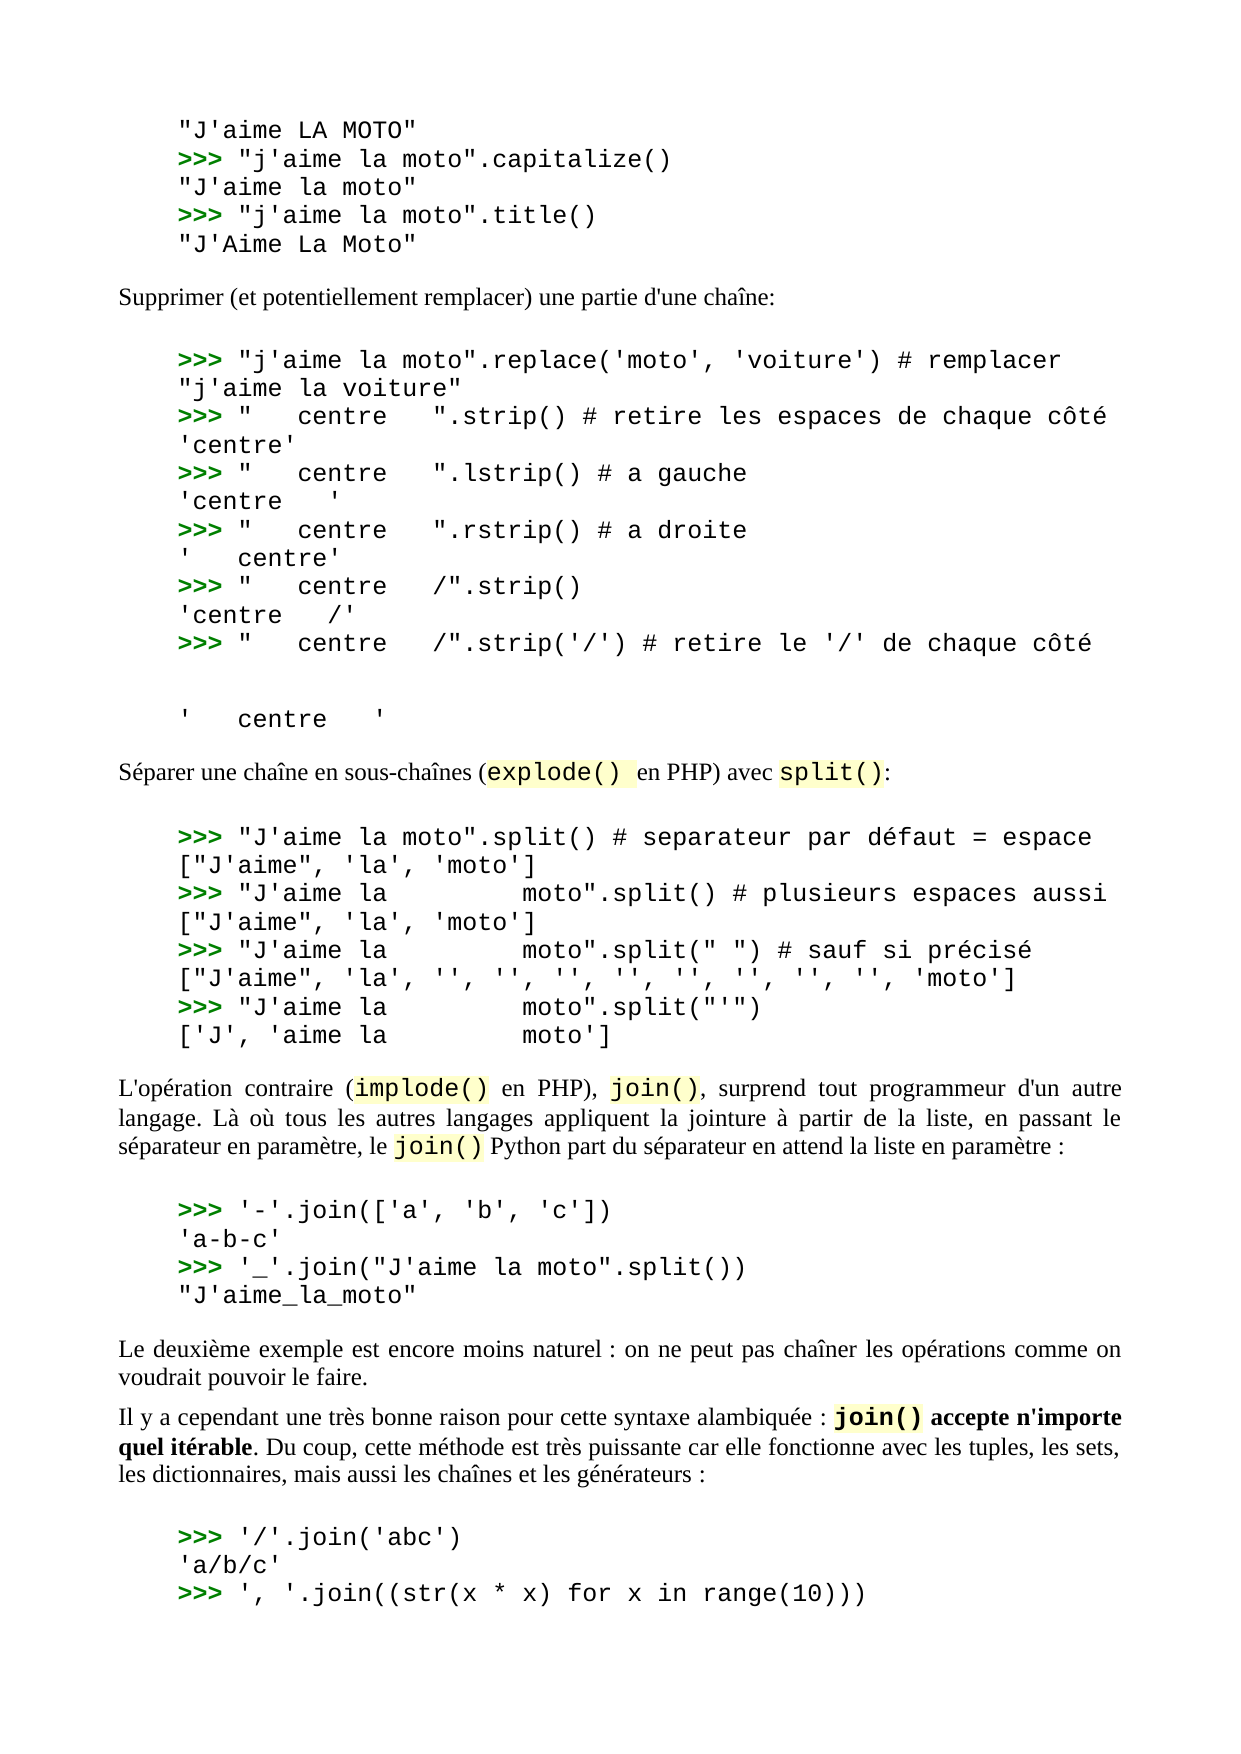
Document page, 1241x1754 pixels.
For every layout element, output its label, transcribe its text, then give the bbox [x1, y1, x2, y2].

text >>> '-'.join(['a', 'b', 'c']) 'a-b-c' >>> '_'.join("J'aime la moto".split()) "J'aime_la_moto" [177, 1198, 1122, 1311]
text Le deuxième exemple est encore moins naturel : on ne peut pas chaîner les opérations comme on voudrait pouvoir le faire. [118, 1335, 1122, 1390]
text Il y a cependant une très bonne raison pour cette syntaxe alambiquée : join() accepte n'importe quel itérable. Du coup, cette méthode est très puissante car elle fonctionne avec les tuples, les sets, les dictionnaires, mais aussi les chaînes et les générateurs : [118, 1403, 1122, 1488]
text ' centre ' [177, 706, 1122, 734]
text >>> "J'aime la moto".split() # separateur par défaut = espace ["J'aime", 'la', 'moto'] >>> "J'aime la moto".split() # plusieurs espaces aussi ["J'aime", 'la', 'moto'] >>> "J'aime la moto".split(" ") # sauf si précisé ["J'aime", 'la', '', '', '', '', '', '', '', '', 'moto'] >>> "J'aime la moto".split("'") ['J', 'aime la moto'] [177, 824, 1122, 1051]
text "J'aime LA MOTO" >>> "j'aime la moto".capitalize() "J'aime la moto" >>> "j'aime la moto".title() "J'Aime La Moto" [177, 118, 1122, 260]
text Séparer une chaîne en sous-chaînes (explode() en PHP) avec split(): [118, 758, 1122, 788]
text L'opération contraire (implode() en PHP), join(), surprend tout programmeur d'un autre langage. Là où tous les autres langages appliquent la jointure à partir de la liste, en passant le séparateur en paramètre, le join() Python part du séparateur en attend la liste en paramètre : [118, 1074, 1122, 1162]
text >>> "j'aime la moto".replace('moto', 'voiture') # remplacer "j'aime la voiture" >>> " centre ".strip() # retire les espaces de chaque côté 'centre' >>> " centre ".lstrip() # a gauche 'centre ' >>> " centre ".rstrip() # a droite ' centre' >>> " centre /".strip() 'centre /' >>> " centre /".strip('/') # retire le '/' de chaque côté [177, 347, 1122, 659]
text Supprimer (et potentiellement remplacer) une partie d'une chaîne: [118, 283, 1122, 311]
text >>> '/'.join('abc') 'a/b/c' >>> ', '.join((str(x * x) for x in range(10))) [177, 1524, 1122, 1609]
